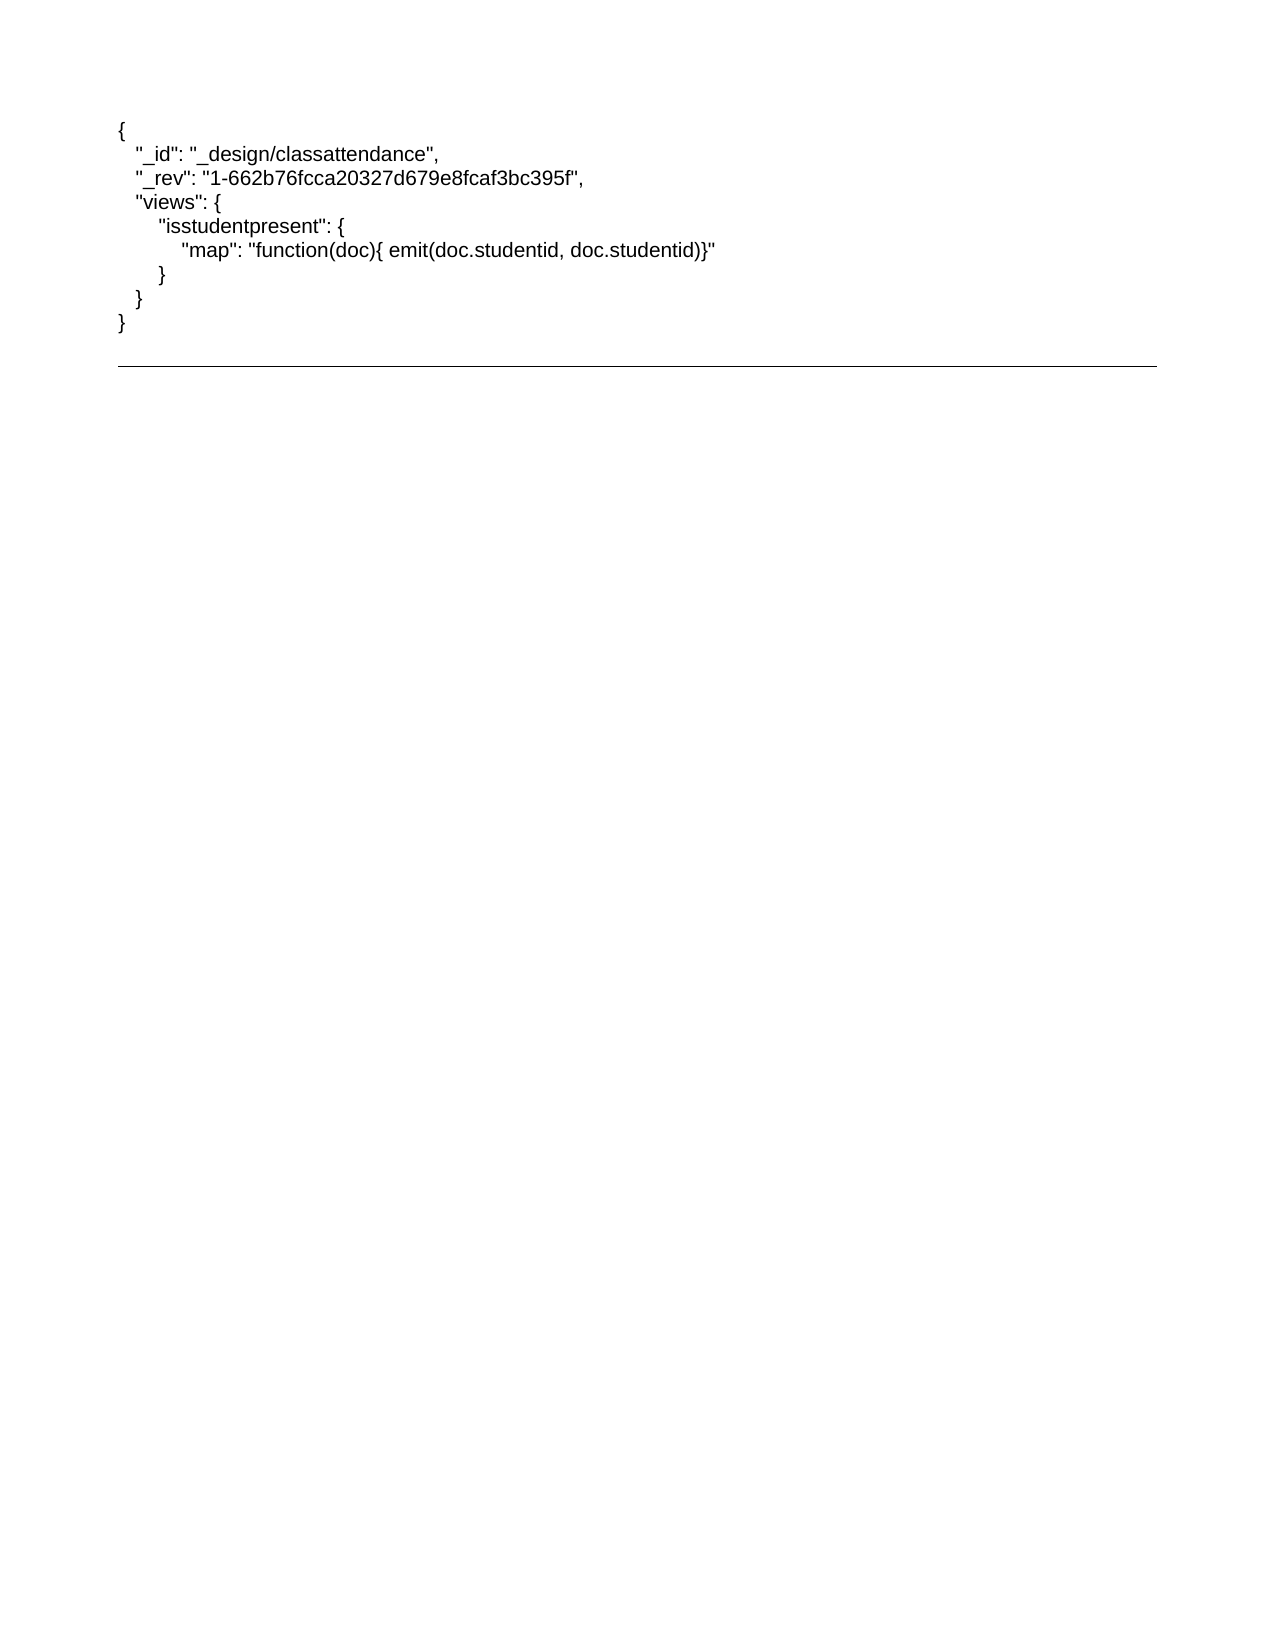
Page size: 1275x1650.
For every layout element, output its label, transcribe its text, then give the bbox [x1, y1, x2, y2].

text } [118, 310, 1157, 334]
text { [118, 118, 1157, 142]
text "views": { [118, 190, 1157, 214]
text "map": "function(doc){ emit(doc.studentid, doc.studentid)}" [118, 238, 1157, 262]
text } [118, 262, 1157, 286]
text "_id": "_design/classattendance", [118, 142, 1157, 166]
text } [118, 286, 1157, 310]
text "_rev": "1-662b76fcca20327d679e8fcaf3bc395f", [118, 166, 1157, 190]
text "isstudentpresent": { [118, 214, 1157, 238]
